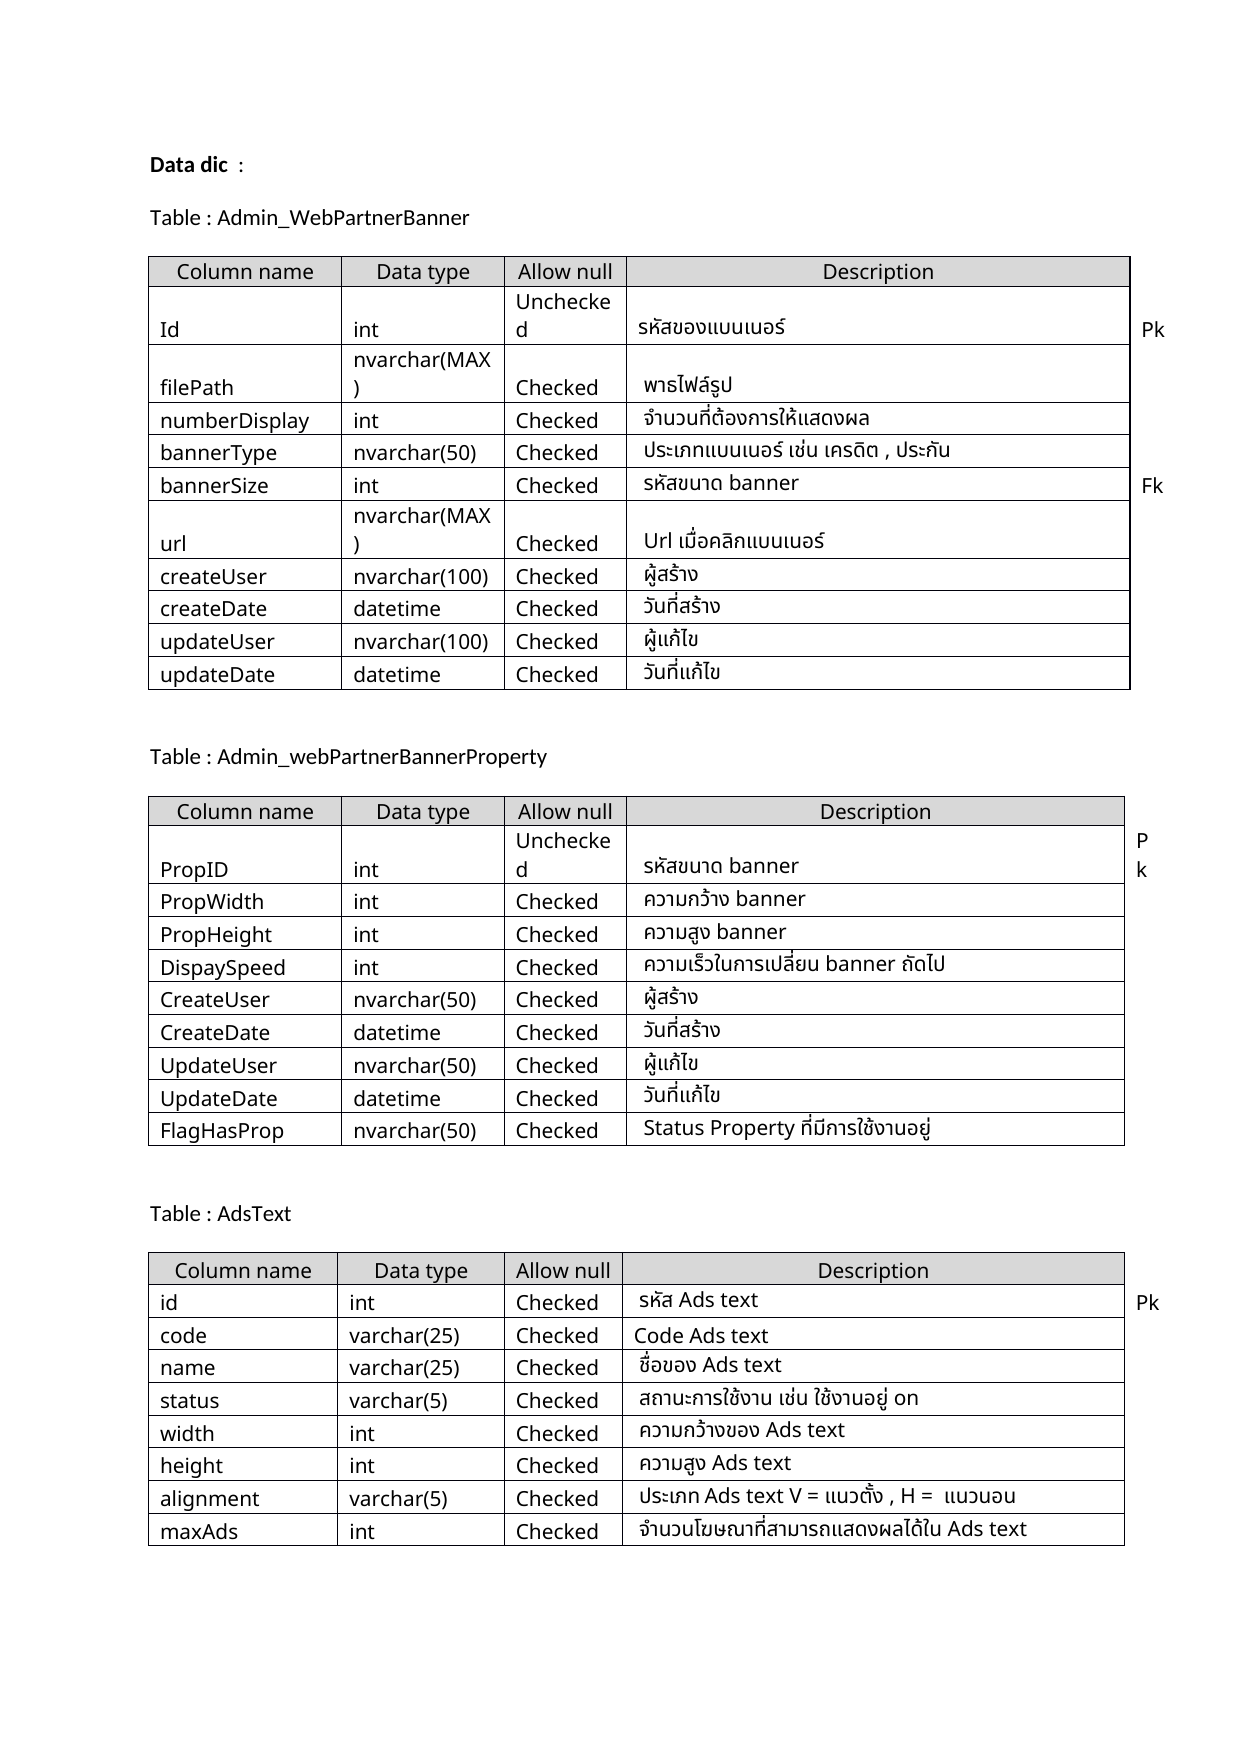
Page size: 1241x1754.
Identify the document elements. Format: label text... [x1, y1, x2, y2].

table_cell FlagHasProp [149, 1113, 341, 1145]
table_cell [1131, 500, 1238, 558]
table_cell int [342, 884, 504, 916]
table_cell Checked [505, 950, 626, 981]
table_cell ความสูง banner [627, 917, 1124, 948]
table_header Data type [342, 257, 504, 286]
table_cell Checked [505, 435, 626, 467]
table_cell พาธไฟล์รูป [627, 345, 1129, 402]
table_cell ความกว้างของ Ads text [623, 1416, 1124, 1447]
table_cell nvarchar(MAX) [342, 345, 504, 402]
table_cell [1125, 1415, 1237, 1447]
table_header Column name [149, 257, 341, 286]
table_cell รหัสขนาด banner [627, 468, 1129, 500]
table_cell [1131, 558, 1238, 590]
table_cell Checked [505, 884, 626, 916]
table_cell height [149, 1448, 337, 1480]
table_cell maxAds [149, 1514, 337, 1545]
table_header Description [627, 797, 1124, 825]
table_cell รหัสขนาด banner [627, 826, 1124, 883]
text Table : Admin_WebPartnerBanner [150, 203, 1090, 231]
table_cell datetime [342, 591, 504, 623]
table_cell ความสูง Ads text [623, 1448, 1124, 1480]
table_cell Checked [505, 657, 626, 688]
table_cell varchar(5) [338, 1481, 504, 1513]
table_cell int [342, 403, 504, 434]
table_cell ความกว้าง banner [627, 884, 1124, 916]
table_cell Checked [505, 1514, 622, 1545]
table_cell ประเภทAds text V = แนวตั้ง , H = แนวนอน [623, 1481, 1124, 1513]
table_cell updateDate [149, 657, 341, 688]
table_cell CreateUser [149, 982, 341, 1014]
table_cell Checked [505, 1048, 626, 1079]
table_cell datetime [342, 1015, 504, 1047]
table_cell updateUser [149, 624, 341, 656]
table_cell CreateDate [149, 1015, 341, 1047]
table_header [1131, 256, 1238, 286]
table_header Column name [149, 797, 341, 825]
table_cell nvarchar(50) [342, 1048, 504, 1079]
table_cell [1125, 1382, 1237, 1414]
table_cell [1125, 1079, 1165, 1112]
table_header Allow null [505, 1253, 622, 1284]
table_cell [1131, 656, 1238, 688]
table_cell int [338, 1448, 504, 1480]
table_cell [1125, 1349, 1237, 1382]
table_cell วันที่แก้ไข [627, 657, 1129, 688]
table_cell int [342, 826, 504, 883]
table_cell ผู้สร้าง [627, 559, 1129, 590]
table_cell [1125, 1513, 1237, 1545]
table_cell code [149, 1318, 337, 1349]
table_cell Checked [505, 1350, 622, 1382]
table_cell bannerType [149, 435, 341, 467]
table_cell nvarchar(50) [342, 982, 504, 1014]
table_cell [1131, 434, 1238, 467]
table_cell [1125, 1480, 1237, 1513]
table_header Description [623, 1253, 1124, 1284]
table_cell Checked [505, 1448, 622, 1480]
table_cell int [342, 950, 504, 981]
table_cell Checked [505, 1285, 622, 1317]
table_cell Checked [505, 468, 626, 500]
table_cell ความเร็วในการเปลี่ยน banner ถัดไป [627, 950, 1124, 981]
table_cell int [338, 1416, 504, 1447]
table_cell [1131, 623, 1238, 656]
table_cell Unchecked [505, 826, 626, 883]
table_cell varchar(25) [338, 1318, 504, 1349]
table_cell createDate [149, 591, 341, 623]
table_cell datetime [342, 657, 504, 688]
table_cell วันที่สร้าง [627, 1015, 1124, 1047]
table_cell Checked [505, 1080, 626, 1112]
table_cell [1125, 916, 1165, 948]
table_cell Url เมื่อคลิกแบนเนอร์ [627, 501, 1129, 558]
table_header Data type [342, 797, 504, 825]
table_cell int [342, 917, 504, 948]
text Table : AdsText [150, 1199, 1090, 1227]
table_cell Pk [1131, 286, 1238, 344]
table_cell Id [149, 287, 341, 344]
table_cell Checked [505, 1015, 626, 1047]
table_cell [1131, 344, 1238, 402]
table_cell int [342, 468, 504, 500]
table_cell [1125, 1112, 1165, 1145]
table_header Column name [149, 1253, 337, 1284]
table_header Description [627, 257, 1129, 286]
table_cell [1125, 1317, 1237, 1349]
table_cell Checked [505, 1318, 622, 1349]
table_cell Fk [1131, 467, 1238, 500]
table_cell PropID [149, 826, 341, 883]
table_cell ผู้แก้ไข [627, 1048, 1124, 1079]
table_cell Checked [505, 403, 626, 434]
table_cell url [149, 501, 341, 558]
table_cell status [149, 1383, 337, 1414]
table_cell Checked [505, 1113, 626, 1145]
table_cell name [149, 1350, 337, 1382]
table_cell รหัส Ads text [623, 1285, 1124, 1317]
text Data dic : [150, 150, 1090, 178]
table_cell ชื่อของ Ads text [623, 1350, 1124, 1382]
table_cell createUser [149, 559, 341, 590]
table_cell วันที่แก้ไข [627, 1080, 1124, 1112]
table_cell numberDisplay [149, 403, 341, 434]
table_cell วันที่สร้าง [627, 591, 1129, 623]
table_cell Checked [505, 624, 626, 656]
table_cell [1125, 883, 1165, 916]
table_cell id [149, 1285, 337, 1317]
table_header Allow null [505, 797, 626, 825]
table_cell Pk [1125, 1284, 1237, 1317]
table_cell [1125, 949, 1165, 981]
table_cell filePath [149, 345, 341, 402]
table_cell จำนวนโฆษณาที่สามารถแสดงผลได้ใน Ads text [623, 1514, 1124, 1545]
table_cell ผู้สร้าง [627, 982, 1124, 1014]
table_cell UpdateUser [149, 1048, 341, 1079]
table_cell nvarchar(100) [342, 624, 504, 656]
table_cell int [338, 1285, 504, 1317]
table_cell Checked [505, 345, 626, 402]
table_cell bannerSize [149, 468, 341, 500]
table_cell สถานะการใช้งาน เช่น ใช้งานอยู่ on [623, 1383, 1124, 1414]
text Table : Admin_webPartnerBannerProperty [150, 742, 1090, 771]
table_cell [1131, 402, 1238, 434]
table_header Data type [338, 1253, 504, 1284]
table_cell Checked [505, 982, 626, 1014]
table_cell Pk [1125, 825, 1165, 883]
table_header [1125, 796, 1165, 825]
table_cell ประเภทแบนเนอร์ เช่น เครดิต , ประกัน [627, 435, 1129, 467]
table_cell Checked [505, 559, 626, 590]
table_cell ผู้แก้ไข [627, 624, 1129, 656]
table_cell PropHeight [149, 917, 341, 948]
table_cell Unchecked [505, 287, 626, 344]
table_header Allow null [505, 257, 626, 286]
table_cell [1125, 981, 1165, 1014]
table_cell UpdateDate [149, 1080, 341, 1112]
table_cell nvarchar(MAX) [342, 501, 504, 558]
table_cell จำนวนที่ต้องการให้แสดงผล [627, 403, 1129, 434]
table_cell Checked [505, 1416, 622, 1447]
table_cell varchar(25) [338, 1350, 504, 1382]
table_cell [1125, 1447, 1237, 1480]
table_cell nvarchar(50) [342, 1113, 504, 1145]
table_cell Status Property ที่มีการใช้งานอยู่ [627, 1113, 1124, 1145]
table_cell int [342, 287, 504, 344]
table_cell datetime [342, 1080, 504, 1112]
table_cell Checked [505, 1481, 622, 1513]
table_cell alignment [149, 1481, 337, 1513]
table_cell [1125, 1014, 1165, 1047]
table_cell Checked [505, 1383, 622, 1414]
table_cell nvarchar(100) [342, 559, 504, 590]
table_cell width [149, 1416, 337, 1447]
table_cell [1131, 590, 1238, 623]
table_cell int [338, 1514, 504, 1545]
table_cell Checked [505, 591, 626, 623]
table_cell Checked [505, 501, 626, 558]
table_cell รหัสของแบนเนอร์ [627, 287, 1129, 344]
table_cell Code Ads text [623, 1318, 1124, 1349]
table_cell nvarchar(50) [342, 435, 504, 467]
table_cell Checked [505, 917, 626, 948]
table_cell [1125, 1047, 1165, 1079]
table_cell varchar(5) [338, 1383, 504, 1414]
table_header [1125, 1252, 1237, 1284]
table_cell PropWidth [149, 884, 341, 916]
table_cell DispaySpeed [149, 950, 341, 981]
